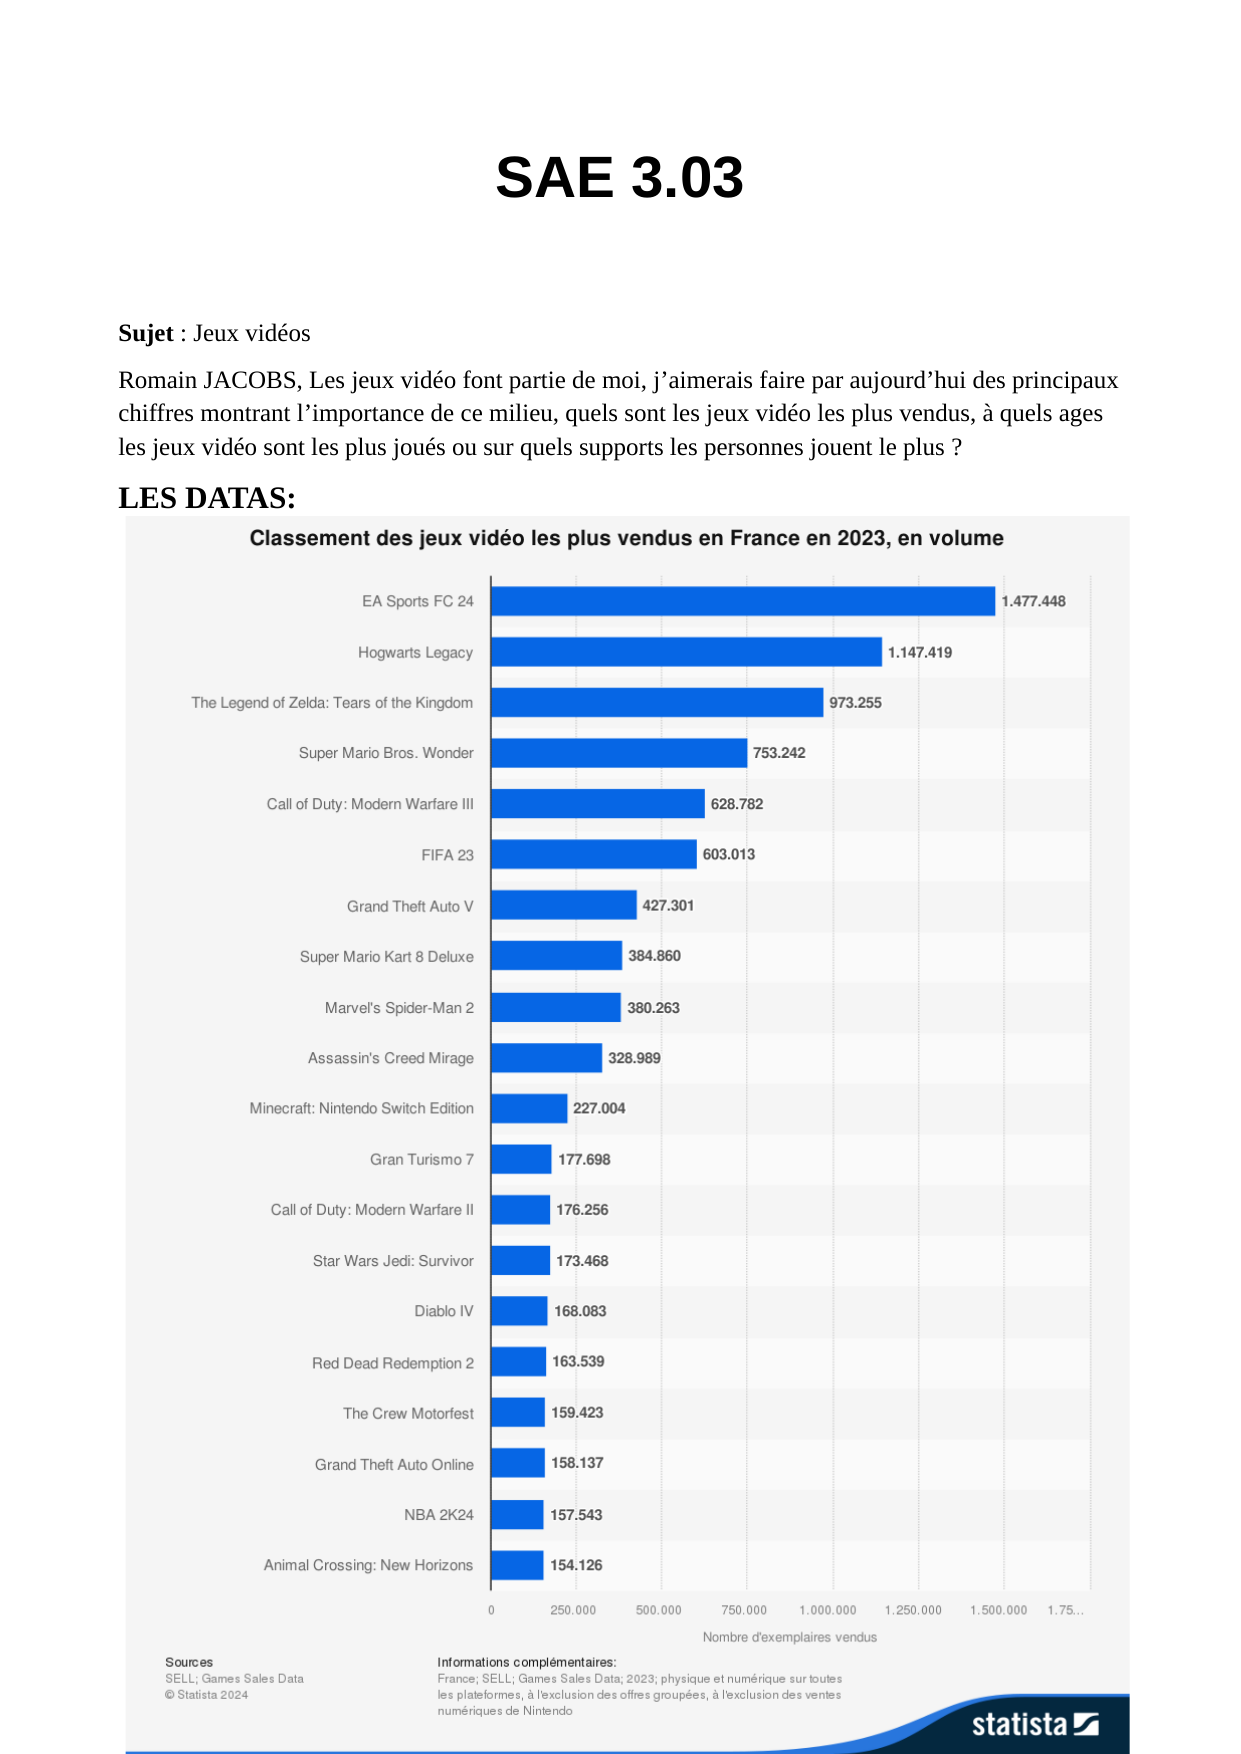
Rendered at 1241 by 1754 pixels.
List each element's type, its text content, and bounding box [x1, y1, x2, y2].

text Sujet : Jeux vidéos [118, 318, 1122, 347]
picture [125, 516, 1130, 1754]
text Romain JACOBS, Les jeux vidéo font partie de moi, j’aimerais faire par aujourd’hui des principaux chiffres montrant l’importance de ce milieu, quels sont les jeux vidéo les plus vendus, à quels ages les jeux vidéo sont les plus joués ou sur quels supports les personnes jouent le plus ? [118, 366, 1122, 460]
title SAE 3.03 [118, 143, 1122, 210]
text LES DATAS: [118, 479, 1122, 515]
